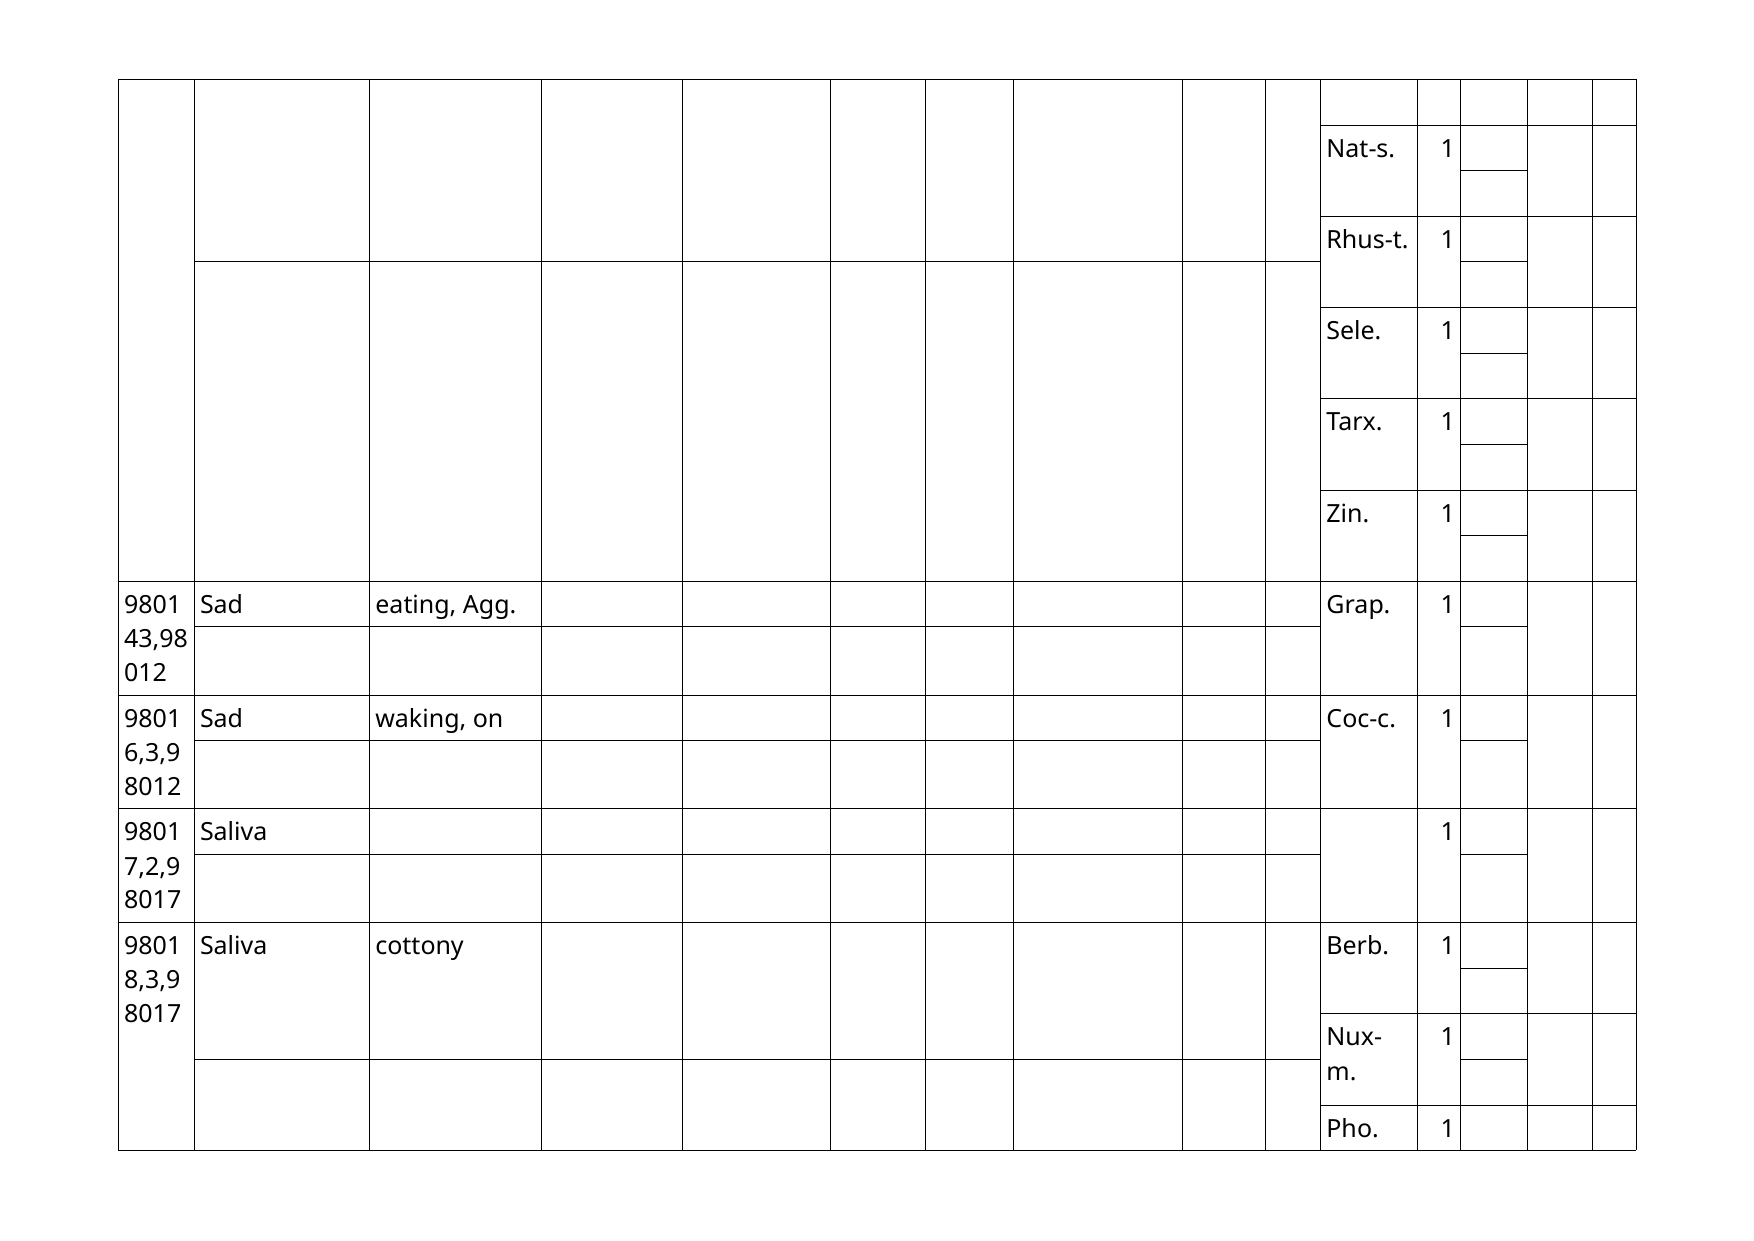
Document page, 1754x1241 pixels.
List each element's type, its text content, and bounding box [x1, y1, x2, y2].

table_cell [1014, 855, 1182, 922]
table_cell [926, 923, 1013, 1059]
table_cell eating, Agg. [370, 582, 541, 626]
table_cell Nat-s. [1321, 126, 1417, 216]
table_cell [195, 855, 369, 922]
table_cell [831, 1060, 925, 1150]
table_cell [1528, 696, 1592, 808]
table_cell [1014, 582, 1182, 626]
table_cell [683, 582, 830, 626]
table_cell [683, 262, 830, 581]
table_cell Sele. [1321, 308, 1417, 398]
table_cell [1266, 855, 1320, 922]
table_cell [1014, 741, 1182, 808]
table_cell [1593, 1106, 1636, 1150]
table_cell Saliva [195, 809, 369, 854]
table_cell [370, 627, 541, 694]
table_cell [1528, 217, 1592, 307]
table_cell [926, 262, 1013, 581]
table_cell [1593, 923, 1636, 1013]
table_cell [1461, 969, 1527, 1013]
table_cell 1 [1418, 217, 1460, 307]
table_cell [542, 741, 682, 808]
table_cell Tarx. [1321, 399, 1417, 489]
table_cell [1528, 399, 1592, 489]
table_cell [542, 696, 682, 740]
table_cell [195, 741, 369, 808]
table_cell 1 [1418, 308, 1460, 398]
table_cell Sad [195, 582, 369, 626]
table_cell [926, 696, 1013, 740]
table_cell [1014, 1060, 1182, 1150]
table_cell [1266, 809, 1320, 854]
table_cell [683, 923, 830, 1059]
table_cell cottony [370, 923, 541, 1059]
table_cell [1593, 126, 1636, 216]
table_cell [683, 809, 830, 854]
table_cell Sad [195, 696, 369, 740]
table_cell [1528, 1106, 1592, 1150]
table_cell [926, 1060, 1013, 1150]
table_cell 1 [1418, 582, 1460, 694]
table_cell 1 [1418, 1106, 1460, 1150]
table_cell 1 [1418, 809, 1460, 922]
table_cell [1461, 491, 1527, 535]
table_cell Grap. [1321, 582, 1417, 694]
table_cell 1 [1418, 923, 1460, 1013]
table_cell [1183, 80, 1265, 261]
table_cell [926, 855, 1013, 922]
table_cell [1461, 582, 1527, 626]
table_cell [1461, 262, 1527, 307]
table_cell [1461, 126, 1527, 170]
table_cell [1321, 80, 1417, 124]
table_cell [1528, 80, 1592, 124]
table_cell [1593, 217, 1636, 307]
table_cell [1183, 696, 1265, 740]
table_cell [1461, 627, 1527, 694]
table_cell [1014, 262, 1182, 581]
table_cell [1461, 1106, 1527, 1150]
table_cell [1461, 696, 1527, 740]
table_cell [195, 262, 369, 581]
table_cell [926, 582, 1013, 626]
table_cell [1593, 399, 1636, 489]
table_cell 1 [1418, 696, 1460, 808]
table_cell [1183, 855, 1265, 922]
table_cell [1014, 809, 1182, 854]
table_cell [831, 80, 925, 261]
table_cell 1 [1418, 126, 1460, 216]
table_cell 1 [1418, 399, 1460, 489]
table_cell [926, 80, 1013, 261]
table_cell [1528, 126, 1592, 216]
table_cell [542, 923, 682, 1059]
table_cell [1183, 262, 1265, 581]
table_cell [1528, 308, 1592, 398]
table_cell [1528, 491, 1592, 581]
table_cell [1461, 923, 1527, 968]
table_cell [1266, 262, 1320, 581]
table_cell [1461, 741, 1527, 808]
table_cell [119, 80, 194, 581]
table_cell [831, 627, 925, 694]
table_cell [831, 809, 925, 854]
table_cell [1528, 923, 1592, 1013]
table_cell [1183, 741, 1265, 808]
table_cell [1528, 809, 1592, 922]
table_cell [370, 1060, 541, 1150]
table_cell [1266, 1060, 1320, 1150]
table_cell [1418, 80, 1460, 124]
table_cell [542, 80, 682, 261]
table_cell [1014, 696, 1182, 740]
table_cell [1014, 80, 1182, 261]
table_cell [831, 582, 925, 626]
table_cell [1593, 491, 1636, 581]
table_cell [1461, 171, 1527, 216]
table_cell [1593, 696, 1636, 808]
table_cell [1266, 80, 1320, 261]
table_cell [542, 582, 682, 626]
table_cell 1 [1418, 491, 1460, 581]
table_cell [1461, 354, 1527, 398]
table_cell [195, 627, 369, 694]
table_cell [1461, 80, 1527, 124]
table_cell 98018,3,98017 [119, 923, 194, 1150]
table_cell [1593, 308, 1636, 398]
table_cell 1 [1418, 1014, 1460, 1104]
table_cell [1266, 582, 1320, 626]
table_cell [1266, 741, 1320, 808]
table_cell [542, 627, 682, 694]
table_cell [542, 1060, 682, 1150]
table_cell [683, 696, 830, 740]
table_cell Saliva [195, 923, 369, 1059]
table_cell [370, 80, 541, 261]
table_cell Zin. [1321, 491, 1417, 581]
table_cell [542, 809, 682, 854]
table_cell [926, 809, 1013, 854]
table_cell [831, 855, 925, 922]
table_cell [831, 262, 925, 581]
table_cell [926, 741, 1013, 808]
table_cell [683, 855, 830, 922]
table_cell [1461, 809, 1527, 854]
table_cell Coc-c. [1321, 696, 1417, 808]
table_cell [1461, 536, 1527, 581]
table_cell [370, 855, 541, 922]
table_cell [1461, 217, 1527, 261]
table_cell [1528, 1014, 1592, 1104]
table_cell [1593, 80, 1636, 124]
table_cell [1014, 627, 1182, 694]
table_cell [1014, 923, 1182, 1059]
table_cell Nux-m. [1321, 1014, 1417, 1104]
table_cell [831, 923, 925, 1059]
table_cell [195, 1060, 369, 1150]
table_cell 980143,98012 [119, 582, 194, 694]
table_cell [1593, 1014, 1636, 1104]
table_cell Pho. [1321, 1106, 1417, 1150]
table_cell [683, 741, 830, 808]
table_cell [370, 262, 541, 581]
table_cell [1461, 399, 1527, 444]
table_cell [1593, 809, 1636, 922]
table_cell [1183, 582, 1265, 626]
table_cell [1266, 627, 1320, 694]
table_cell [1461, 445, 1527, 489]
table_cell waking, on [370, 696, 541, 740]
table_cell [1461, 1060, 1527, 1104]
table_cell Berb. [1321, 923, 1417, 1013]
table_cell Rhus-t. [1321, 217, 1417, 307]
table_cell 98016,3,98012 [119, 696, 194, 808]
table_cell [1266, 696, 1320, 740]
table_cell [683, 80, 830, 261]
table_cell [1183, 1060, 1265, 1150]
table_cell [370, 809, 541, 854]
table_cell [1461, 1014, 1527, 1059]
table_cell [831, 696, 925, 740]
table_cell [195, 80, 369, 261]
table_cell [1183, 809, 1265, 854]
table_cell [1461, 855, 1527, 922]
table_cell [1183, 627, 1265, 694]
table_cell [683, 1060, 830, 1150]
table_cell [542, 262, 682, 581]
table_cell [1183, 923, 1265, 1059]
table_cell [1321, 809, 1417, 922]
table_cell [1266, 923, 1320, 1059]
table_cell [831, 741, 925, 808]
table_cell [1593, 582, 1636, 694]
table_cell [1461, 308, 1527, 353]
table_cell 98017,2,98017 [119, 809, 194, 922]
table_cell [926, 627, 1013, 694]
table_cell [683, 627, 830, 694]
table_cell [542, 855, 682, 922]
table_cell [1528, 582, 1592, 694]
table_cell [370, 741, 541, 808]
